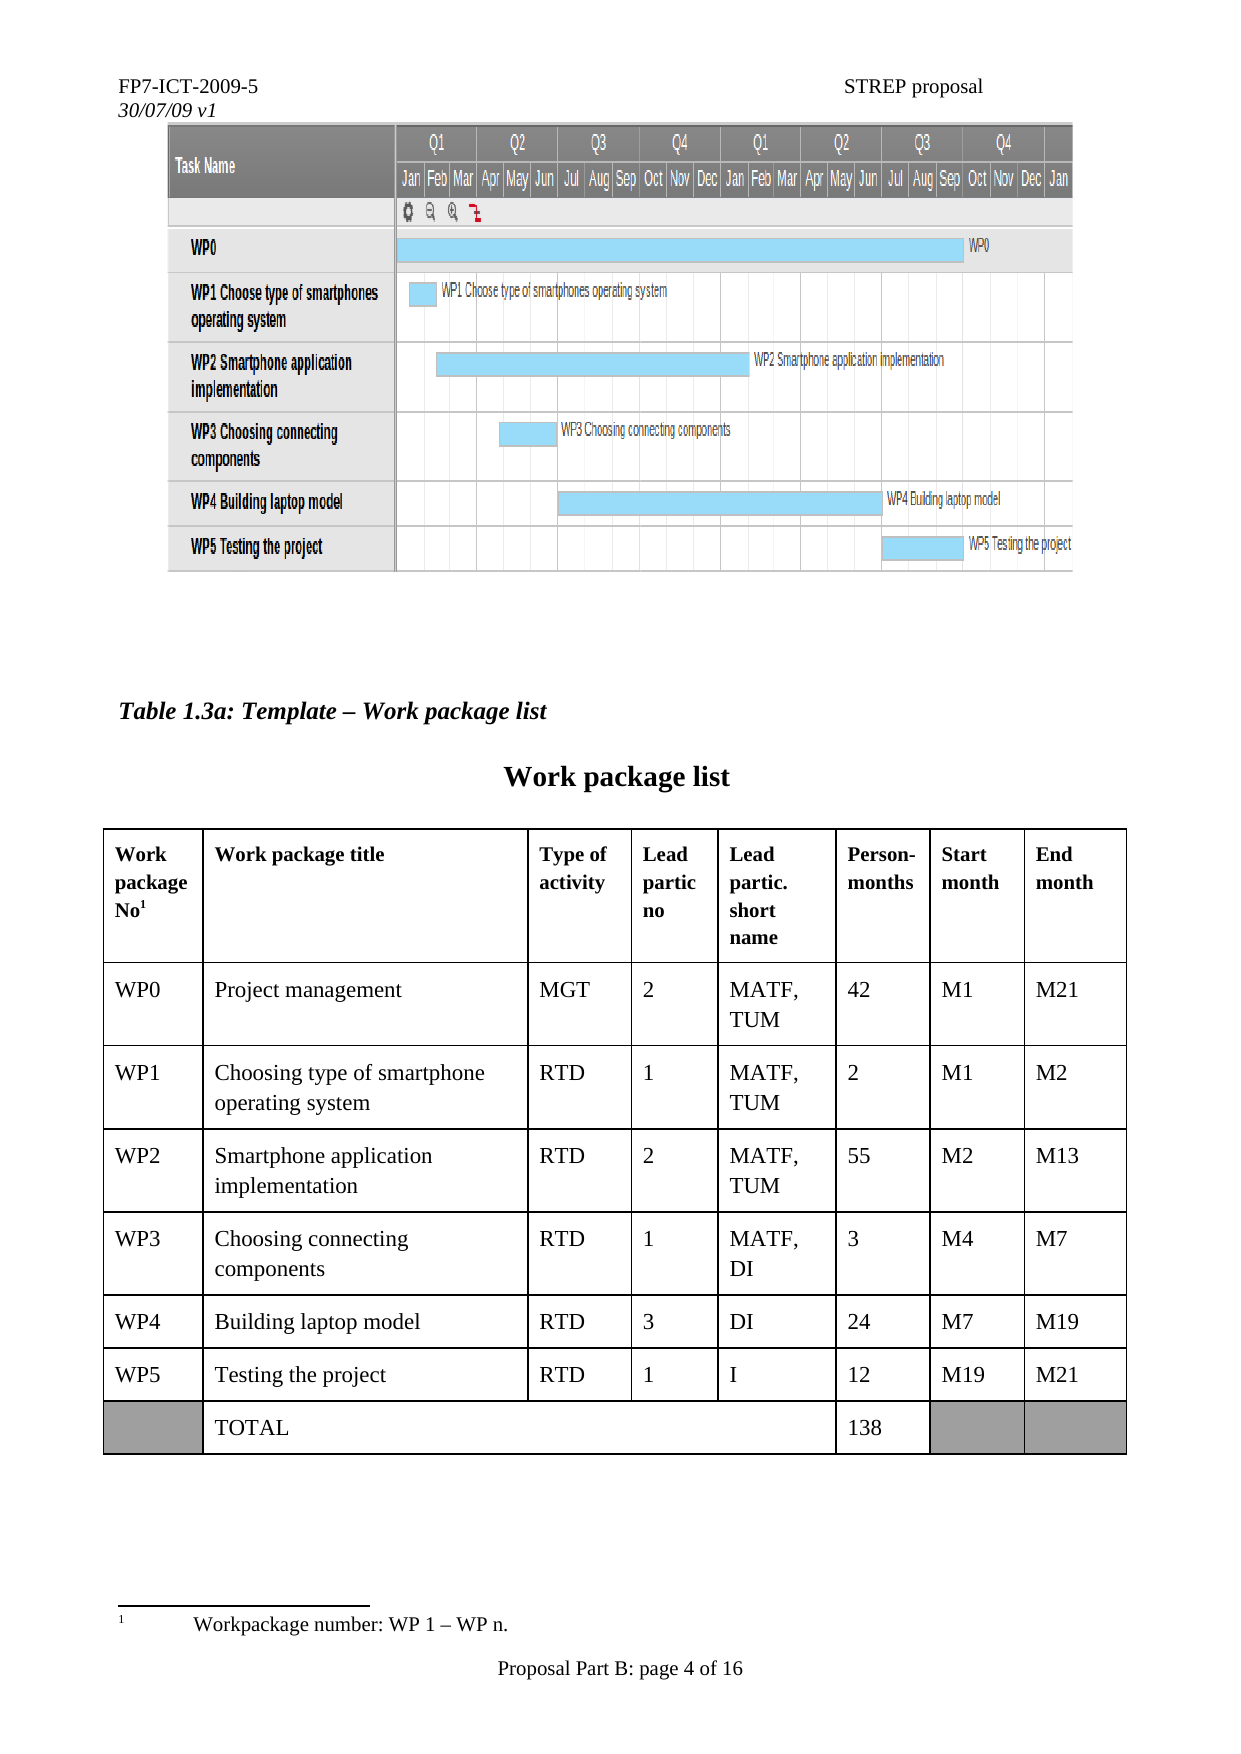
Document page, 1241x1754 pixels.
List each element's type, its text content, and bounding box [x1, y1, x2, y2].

table_cell WP3 [104, 1213, 202, 1294]
table_cell [931, 1402, 1024, 1453]
table_cell M2 [931, 1130, 1024, 1211]
table_header End month [1025, 830, 1126, 962]
table_cell M1 [931, 963, 1024, 1045]
table_cell M21 [1025, 963, 1126, 1045]
table_cell RTD [529, 1046, 631, 1128]
table_cell WP4 [104, 1296, 202, 1347]
table_cell RTD [529, 1349, 631, 1400]
table_cell 2 [632, 963, 717, 1045]
table_cell I [719, 1349, 835, 1400]
table_cell MATF, TUM [719, 1130, 835, 1211]
table_cell [1025, 1402, 1126, 1453]
text Table 1.3a: Template – Work package list [118, 696, 1122, 725]
table_cell TOTAL [204, 1402, 835, 1453]
table_cell WP5 [104, 1349, 202, 1400]
table_cell MGT [529, 963, 631, 1045]
table_cell RTD [529, 1213, 631, 1294]
table_header Lead partic. short name [719, 830, 835, 962]
table_cell Choosing connecting components [204, 1213, 527, 1294]
table_cell M13 [1025, 1130, 1126, 1211]
table_cell M7 [931, 1296, 1024, 1347]
table_header Person-months [837, 830, 929, 962]
table_header Lead partic no [632, 830, 717, 962]
table_cell Smartphone application implementation [204, 1130, 527, 1211]
table_cell 12 [837, 1349, 929, 1400]
table_cell WP0 [104, 963, 202, 1045]
table_header Type of activity [529, 830, 631, 962]
table_cell 24 [837, 1296, 929, 1347]
table_cell M19 [1025, 1296, 1126, 1347]
table_cell M7 [1025, 1213, 1126, 1294]
table_cell MATF, DI [719, 1213, 835, 1294]
table_cell M2 [1025, 1046, 1126, 1128]
table_cell 3 [632, 1296, 717, 1347]
table_cell M4 [931, 1213, 1024, 1294]
table_cell RTD [529, 1296, 631, 1347]
table_cell WP1 [104, 1046, 202, 1128]
table_cell Testing the project [204, 1349, 527, 1400]
table_header Work package title [204, 830, 527, 962]
table_cell Choosing type of smartphone operating system [204, 1046, 527, 1128]
table_cell RTD [529, 1130, 631, 1211]
table_cell 1 [632, 1213, 717, 1294]
table_header Start month [931, 830, 1024, 962]
table_cell 55 [837, 1130, 929, 1211]
table_cell M19 [931, 1349, 1024, 1400]
table_cell 42 [837, 963, 929, 1045]
table_cell 2 [837, 1046, 929, 1128]
table_header Work package No [104, 830, 202, 962]
table_cell Building laptop model [204, 1296, 527, 1347]
table_cell 2 [632, 1130, 717, 1211]
table_cell Project management [204, 963, 527, 1045]
table_cell MATF, TUM [719, 1046, 835, 1128]
table_cell [104, 1402, 202, 1453]
table_cell M21 [1025, 1349, 1126, 1400]
table_cell MATF, TUM [719, 963, 835, 1045]
table_cell DI [719, 1296, 835, 1347]
table_cell 1 [632, 1349, 717, 1400]
picture [167, 122, 1073, 572]
table_cell WP2 [104, 1130, 202, 1211]
table_cell M1 [931, 1046, 1024, 1128]
table_cell 3 [837, 1213, 929, 1294]
table_cell 138 [837, 1402, 929, 1453]
text Work package list [118, 759, 1122, 793]
table_cell 1 [632, 1046, 717, 1128]
